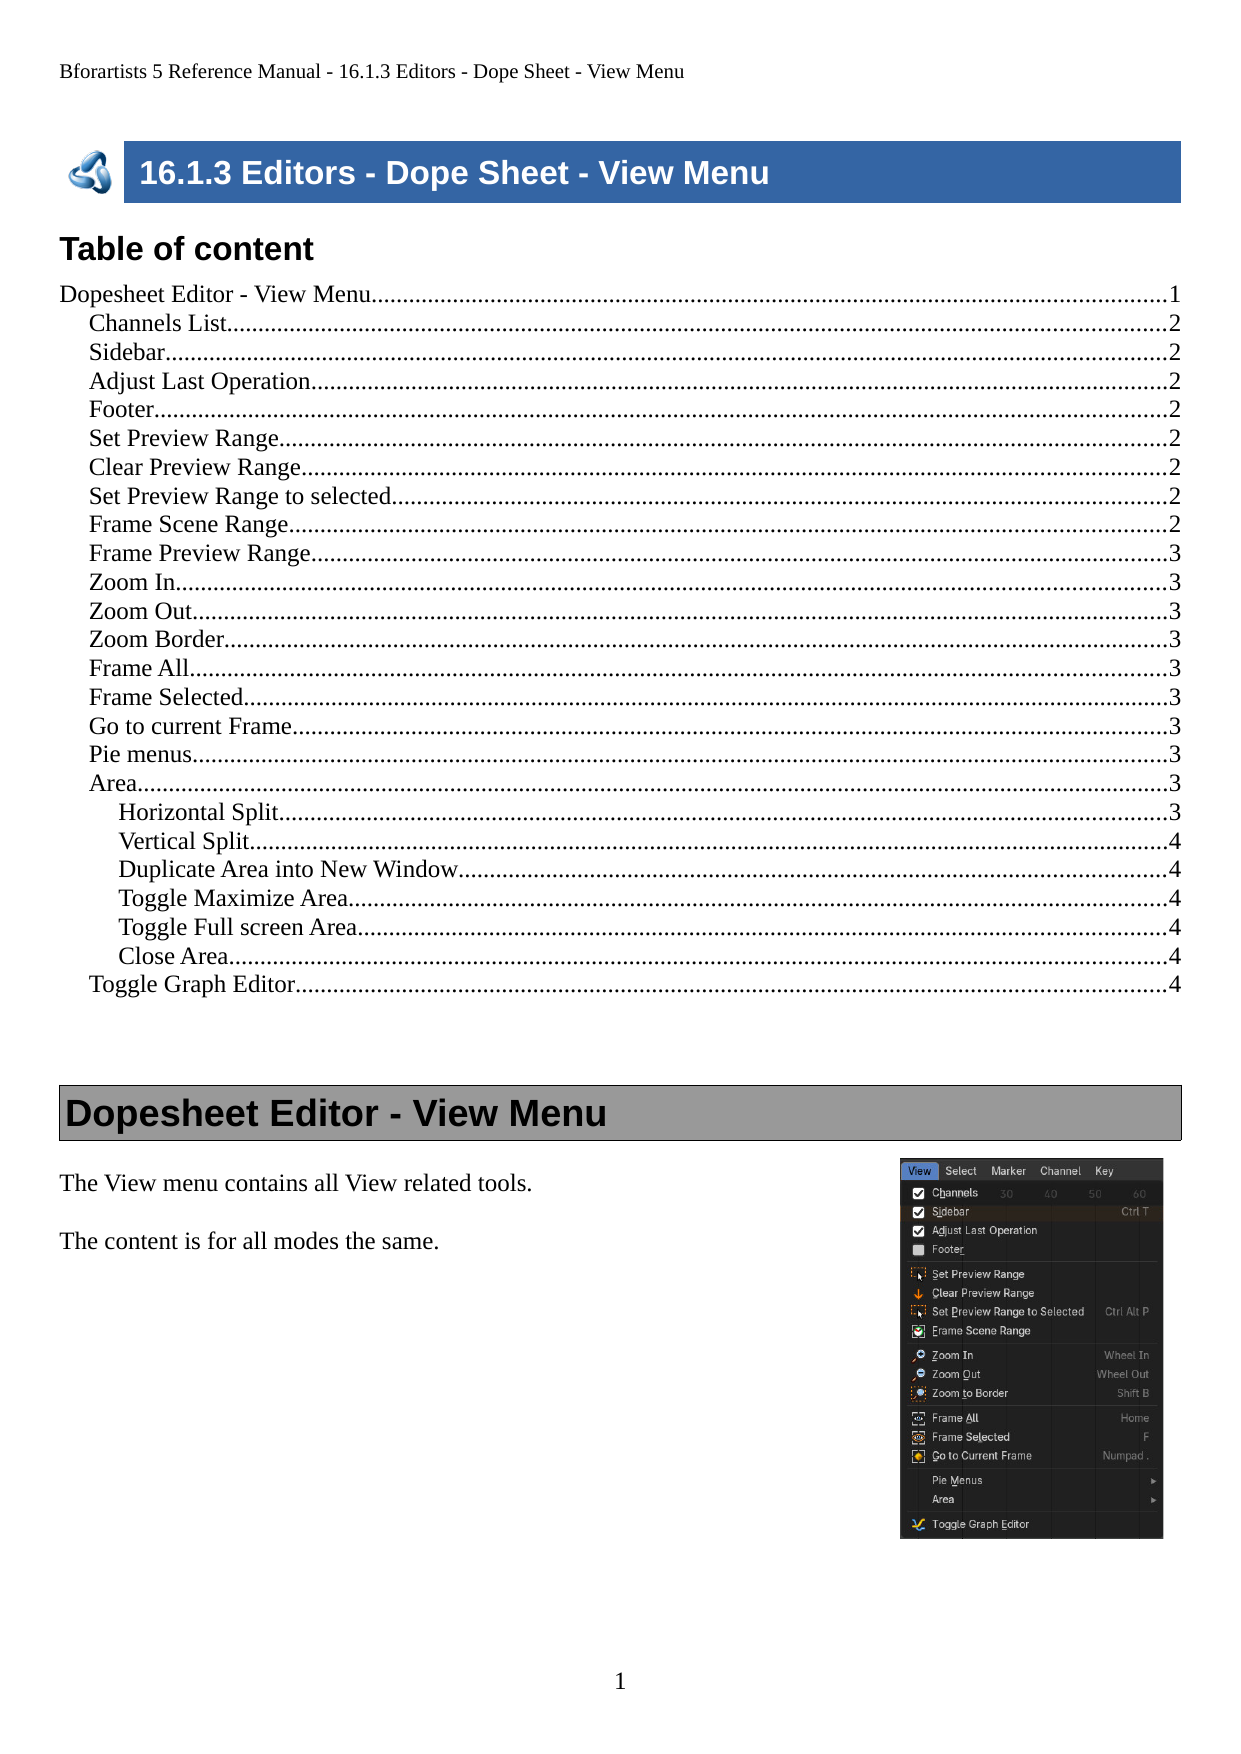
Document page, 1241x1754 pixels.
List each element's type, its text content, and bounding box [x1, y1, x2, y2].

text Frame All 3 [88, 653, 1181, 682]
text Area 3 [88, 768, 1181, 797]
text Toggle Full screen Area 4 [118, 912, 1181, 941]
text Clear Preview Range 2 [88, 452, 1181, 481]
text Toggle Graph Editor 4 [88, 969, 1181, 998]
text Frame Selected 3 [88, 682, 1181, 711]
picture [900, 1158, 1164, 1539]
subtitle Table of content [59, 228, 1181, 267]
table_header [59, 141, 124, 203]
text Go to current Frame 3 [88, 711, 1181, 739]
text Pie menus 3 [88, 739, 1181, 768]
text Set Preview Range to selected 2 [88, 481, 1181, 509]
picture [65, 147, 114, 197]
text Toggle Maximize Area 4 [118, 883, 1181, 912]
text Frame Scene Range 2 [88, 509, 1181, 538]
text Horizontal Split 3 [118, 797, 1181, 826]
text Zoom Out 3 [88, 596, 1181, 624]
text Duplicate Area into New Window 4 [118, 854, 1181, 883]
text Adjust Last Operation 2 [88, 366, 1181, 394]
text The View menu contains all View related tools. [59, 1168, 900, 1197]
text Set Preview Range 2 [88, 423, 1181, 452]
text Dopesheet Editor - View Menu 1 [59, 279, 1181, 308]
text Footer 2 [88, 394, 1181, 423]
text Zoom In 3 [88, 567, 1181, 596]
text Vertical Split 4 [118, 826, 1181, 854]
text The content is for all modes the same. [59, 1226, 900, 1255]
text Channels List 2 [88, 308, 1181, 337]
text Sidebar 2 [88, 337, 1181, 366]
table_header 16.1.3 Editors - Dope Sheet - View Menu [124, 141, 1181, 203]
text Zoom Border 3 [88, 624, 1181, 653]
table_header Dopesheet Editor - View Menu [60, 1086, 1181, 1140]
text Close Area 4 [118, 941, 1181, 969]
text Frame Preview Range 3 [88, 538, 1181, 567]
